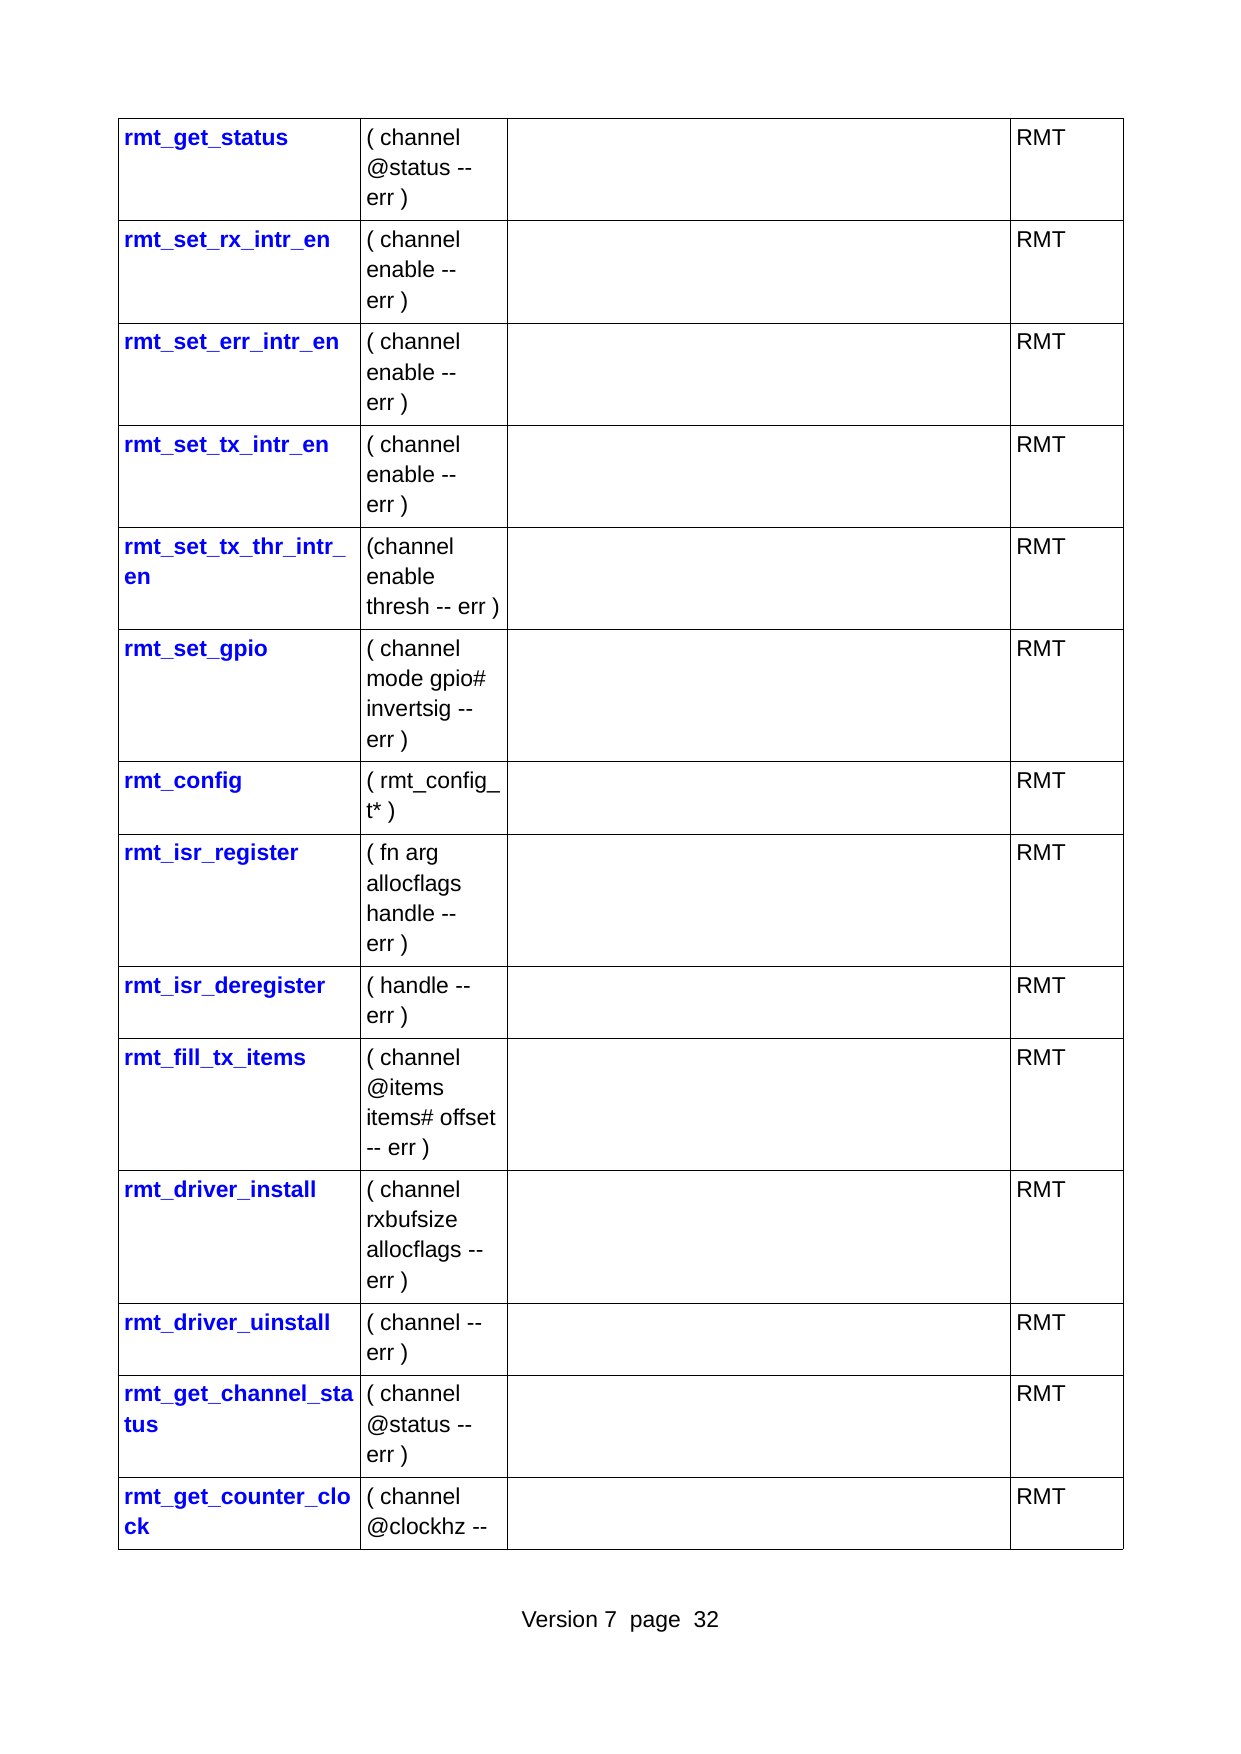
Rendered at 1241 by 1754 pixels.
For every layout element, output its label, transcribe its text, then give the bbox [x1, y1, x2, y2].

table_cell rmt_driver_uinstall [119, 1304, 360, 1374]
table_cell RMT [1011, 528, 1123, 629]
table_cell rmt_driver_install [119, 1171, 360, 1303]
table_cell ( channel -- err ) [361, 1304, 507, 1374]
table_cell rmt_get_counter_clock [119, 1478, 360, 1549]
table_cell ( channel enable -- err ) [361, 324, 507, 425]
table_cell rmt_get_channel_status [119, 1376, 360, 1477]
table_cell [508, 1376, 1010, 1477]
table_cell ( channel @status -- err ) [361, 1376, 507, 1477]
table_cell RMT [1011, 1376, 1123, 1477]
table_cell rmt_set_rx_intr_en [119, 221, 360, 322]
table_cell RMT [1011, 1304, 1123, 1374]
table_cell rmt_set_err_intr_en [119, 324, 360, 425]
table_cell [508, 119, 1010, 220]
table_cell [508, 426, 1010, 527]
table_cell rmt_fill_tx_items [119, 1039, 360, 1170]
table_cell RMT [1011, 835, 1123, 966]
table_cell [508, 1478, 1010, 1549]
table_cell RMT [1011, 1039, 1123, 1170]
table_cell rmt_get_status [119, 119, 360, 220]
table_cell rmt_config [119, 762, 360, 833]
table_cell (channel enable thresh -- err ) [361, 528, 507, 629]
table_cell ( channel @items items# offset -- err ) [361, 1039, 507, 1170]
table_cell [508, 1304, 1010, 1374]
table_cell RMT [1011, 426, 1123, 527]
table_cell RMT [1011, 630, 1123, 761]
table_cell RMT [1011, 967, 1123, 1038]
table_cell [508, 324, 1010, 425]
table_cell RMT [1011, 1478, 1123, 1549]
table_cell ( handle -- err ) [361, 967, 507, 1038]
table_cell rmt_set_gpio [119, 630, 360, 761]
table_cell RMT [1011, 119, 1123, 220]
table_cell [508, 1039, 1010, 1170]
table_cell [508, 762, 1010, 833]
table_cell [508, 528, 1010, 629]
table_cell ( rmt_config_t* ) [361, 762, 507, 833]
table_cell rmt_set_tx_intr_en [119, 426, 360, 527]
table_cell [508, 967, 1010, 1038]
table_cell [508, 221, 1010, 322]
table_cell ( channel rxbufsize allocflags -- err ) [361, 1171, 507, 1303]
table_cell RMT [1011, 324, 1123, 425]
table_cell rmt_isr_deregister [119, 967, 360, 1038]
table_cell rmt_set_tx_thr_intr_en [119, 528, 360, 629]
table_cell ( channel enable -- err ) [361, 221, 507, 322]
table_cell ( fn arg allocflags handle -- err ) [361, 835, 507, 966]
table_cell [508, 1171, 1010, 1303]
table_cell RMT [1011, 1171, 1123, 1303]
table_cell [508, 630, 1010, 761]
table_cell ( channel @clockhz [361, 1478, 507, 1549]
table_cell rmt_isr_register [119, 835, 360, 966]
table_cell RMT [1011, 762, 1123, 833]
table_cell ( channel @status -- err ) [361, 119, 507, 220]
table_cell ( channel mode gpio# invertsig -- err ) [361, 630, 507, 761]
table_cell [508, 835, 1010, 966]
table_cell RMT [1011, 221, 1123, 322]
table_cell ( channel enable -- err ) [361, 426, 507, 527]
